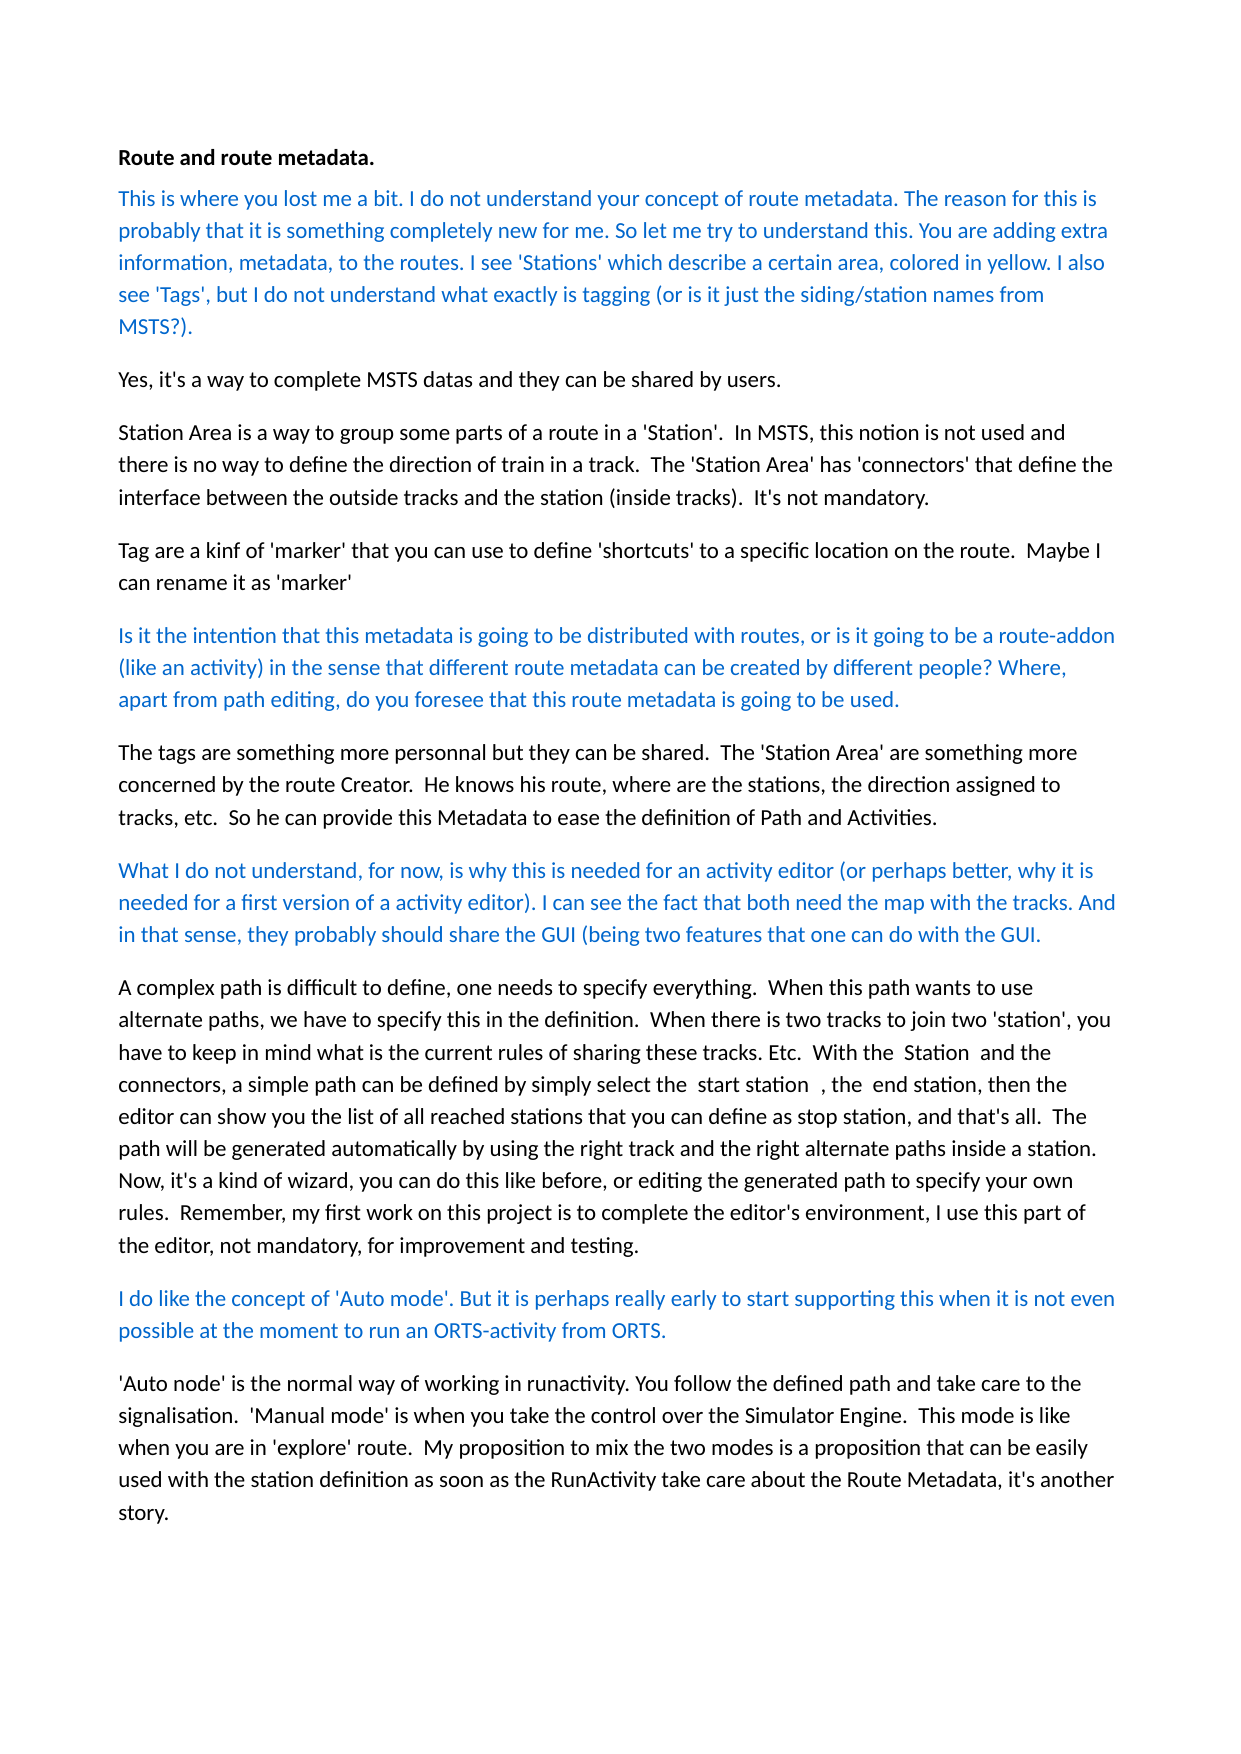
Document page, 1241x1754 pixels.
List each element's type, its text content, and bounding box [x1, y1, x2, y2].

subtitle Route and route metadata. [118, 143, 1122, 171]
text What I do not understand, for now, is why this is needed for an activity editor (or perhaps better, why it is needed for a first version of a activity editor). I can see the fact that both need the map with the tracks. And in that sense, they probably should share the GUI (being two features that one can do with the GUI. [118, 856, 1122, 948]
text A complex path is difficult to define, one needs to specify everything. When this path wants to use alternate paths, we have to specify this in the definition. When there is two tracks to join two 'station', you have to keep in mind what is the current rules of sharing these tracks. Etc. With the Station and the connectors, a simple path can be defined by simply select the start station , the end station, then the editor can show you the list of all reached stations that you can define as stop station, and that's all. The path will be generated automatically by using the right track and the right alternate paths inside a station. Now, it's a kind of wizard, you can do this like before, or editing the generated path to specify your own rules. Remember, my first work on this project is to complete the editor's environment, I use this part of the editor, not mandatory, for improvement and testing. [118, 973, 1122, 1259]
text Yes, it's a way to complete MSTS datas and they can be shared by users. [118, 365, 1122, 393]
text Tag are a kinf of 'marker' that you can use to define 'shortcuts' to a specific location on the route. Maybe I can rename it as 'marker' [118, 536, 1122, 596]
text I do like the concept of 'Auto mode'. But it is perhaps really early to start supporting this when it is not even possible at the moment to run an ORTS-activity from ORTS. [118, 1284, 1122, 1344]
text Is it the intention that this metadata is going to be distributed with routes, or is it going to be a route-addon (like an activity) in the sense that different route metadata can be created by different people? Where, apart from path editing, do you foresee that this route metadata is going to be used. [118, 621, 1122, 713]
text The tags are something more personnal but they can be shared. The 'Station Area' are something more concerned by the route Creator. He knows his route, where are the stations, the direction assigned to tracks, etc. So he can provide this Metadata to ease the definition of Path and Activities. [118, 738, 1122, 831]
text Station Area is a way to group some parts of a route in a 'Station'. In MSTS, this notion is not used and there is no way to define the direction of train in a track. The 'Station Area' has 'connectors' that define the interface between the outside tracks and the station (inside tracks). It's not mandatory. [118, 418, 1122, 511]
text This is where you lost me a bit. I do not understand your concept of route metadata. The reason for this is probably that it is something completely new for me. So let me try to understand this. You are adding extra information, metadata, to the routes. I see 'Stations' which describe a certain area, colored in yellow. I also see 'Tags', but I do not understand what exactly is tagging (or is it just the siding/station names from MSTS?). [118, 184, 1122, 340]
text 'Auto node' is the normal way of working in runactivity. You follow the defined path and take care to the signalisation. 'Manual mode' is when you take the control over the Simulator Engine. This mode is like when you are in 'explore' route. My proposition to mix the two modes is a proposition that can be easily used with the station definition as soon as the RunActivity take care about the Route Metadata, it's another story. [118, 1369, 1122, 1526]
